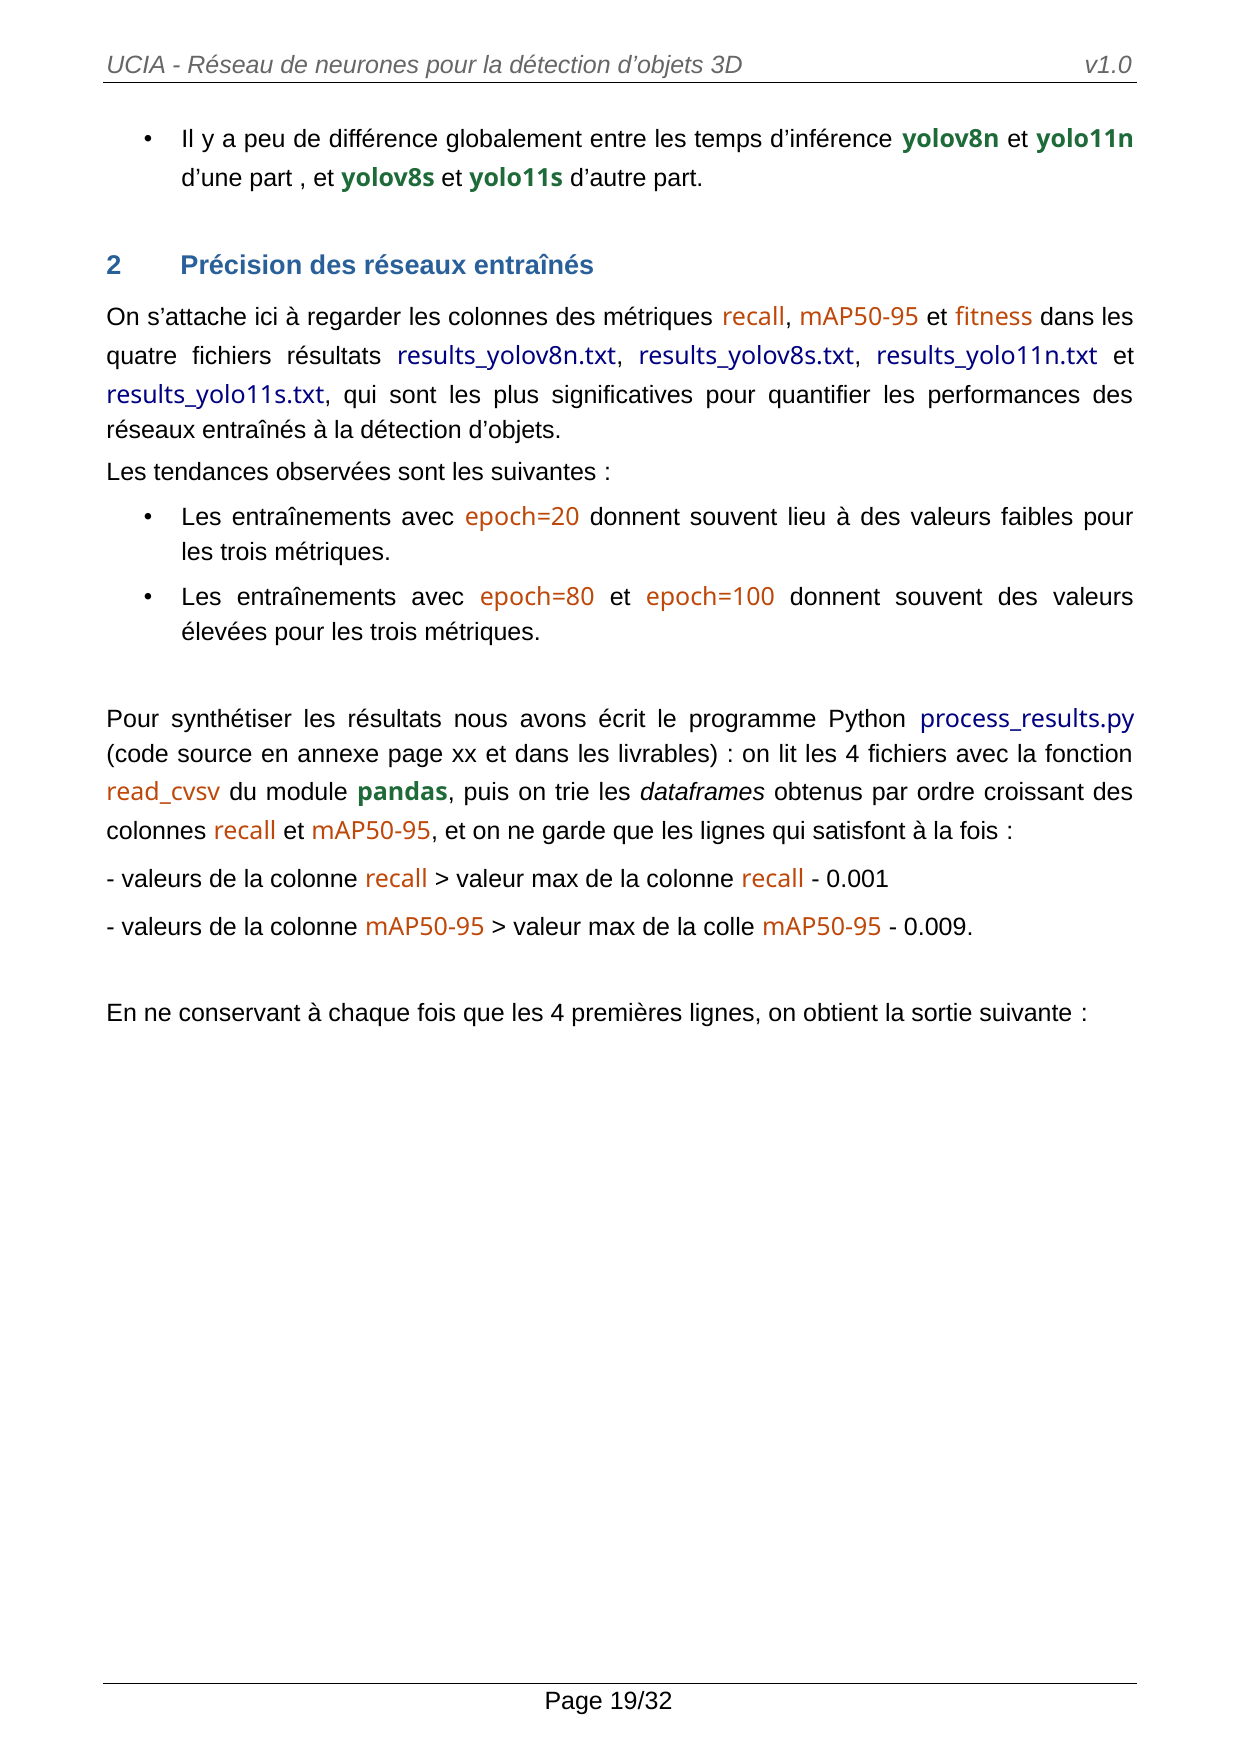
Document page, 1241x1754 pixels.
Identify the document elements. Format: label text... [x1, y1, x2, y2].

text En ne conservant à chaque fois que les 4 premières lignes, on obtient la sortie suivante : [106, 998, 1134, 1027]
text Pour synthétiser les résultats nous avons écrit le programme Python process_results.py (code source en annexe page xx et dans les livrables) : on lit les 4 fichiers avec la fonction read_cvsv du module pandas, puis on trie les dataframes obtenus par ordre croissant des colonnes recall et mAP50-95, et on ne garde que les lignes qui satisfont à la fois : [106, 701, 1134, 846]
text - valeurs de la colonne mAP50-95 > valeur max de la colle mAP50-95 - 0.009. [106, 908, 1134, 942]
text Les tendances observées sont les suivantes : [106, 457, 1134, 486]
text - valeurs de la colonne recall > valeur max de la colonne recall - 0.001 [106, 860, 1134, 894]
list Les entraînements avec epoch=20 donnent souvent lieu à des valeurs faibles pour les trois métriques. [144, 499, 1134, 566]
text On s’attache ici à regarder les colonnes des métriques recall, mAP50-95 et fitness dans les quatre fichiers résultats results_yolov8n.txt, results_yolov8s.txt, results_yolo11n.txt et results_yolo11s.txt, qui sont les plus significatives pour quantifier les performances des réseaux entraînés à la détection d’objets. [106, 298, 1134, 444]
subtitle Précision des réseaux entraînés [106, 249, 1134, 281]
list Les entraînements avec epoch=80 et epoch=100 donnent souvent des valeurs élevées pour les trois métriques. [144, 579, 1134, 646]
list Il y a peu de différence globalement entre les temps d’inférence yolov8n et yolo11n d’une part , et yolov8s et yolo11s d’autre part. [144, 120, 1134, 193]
